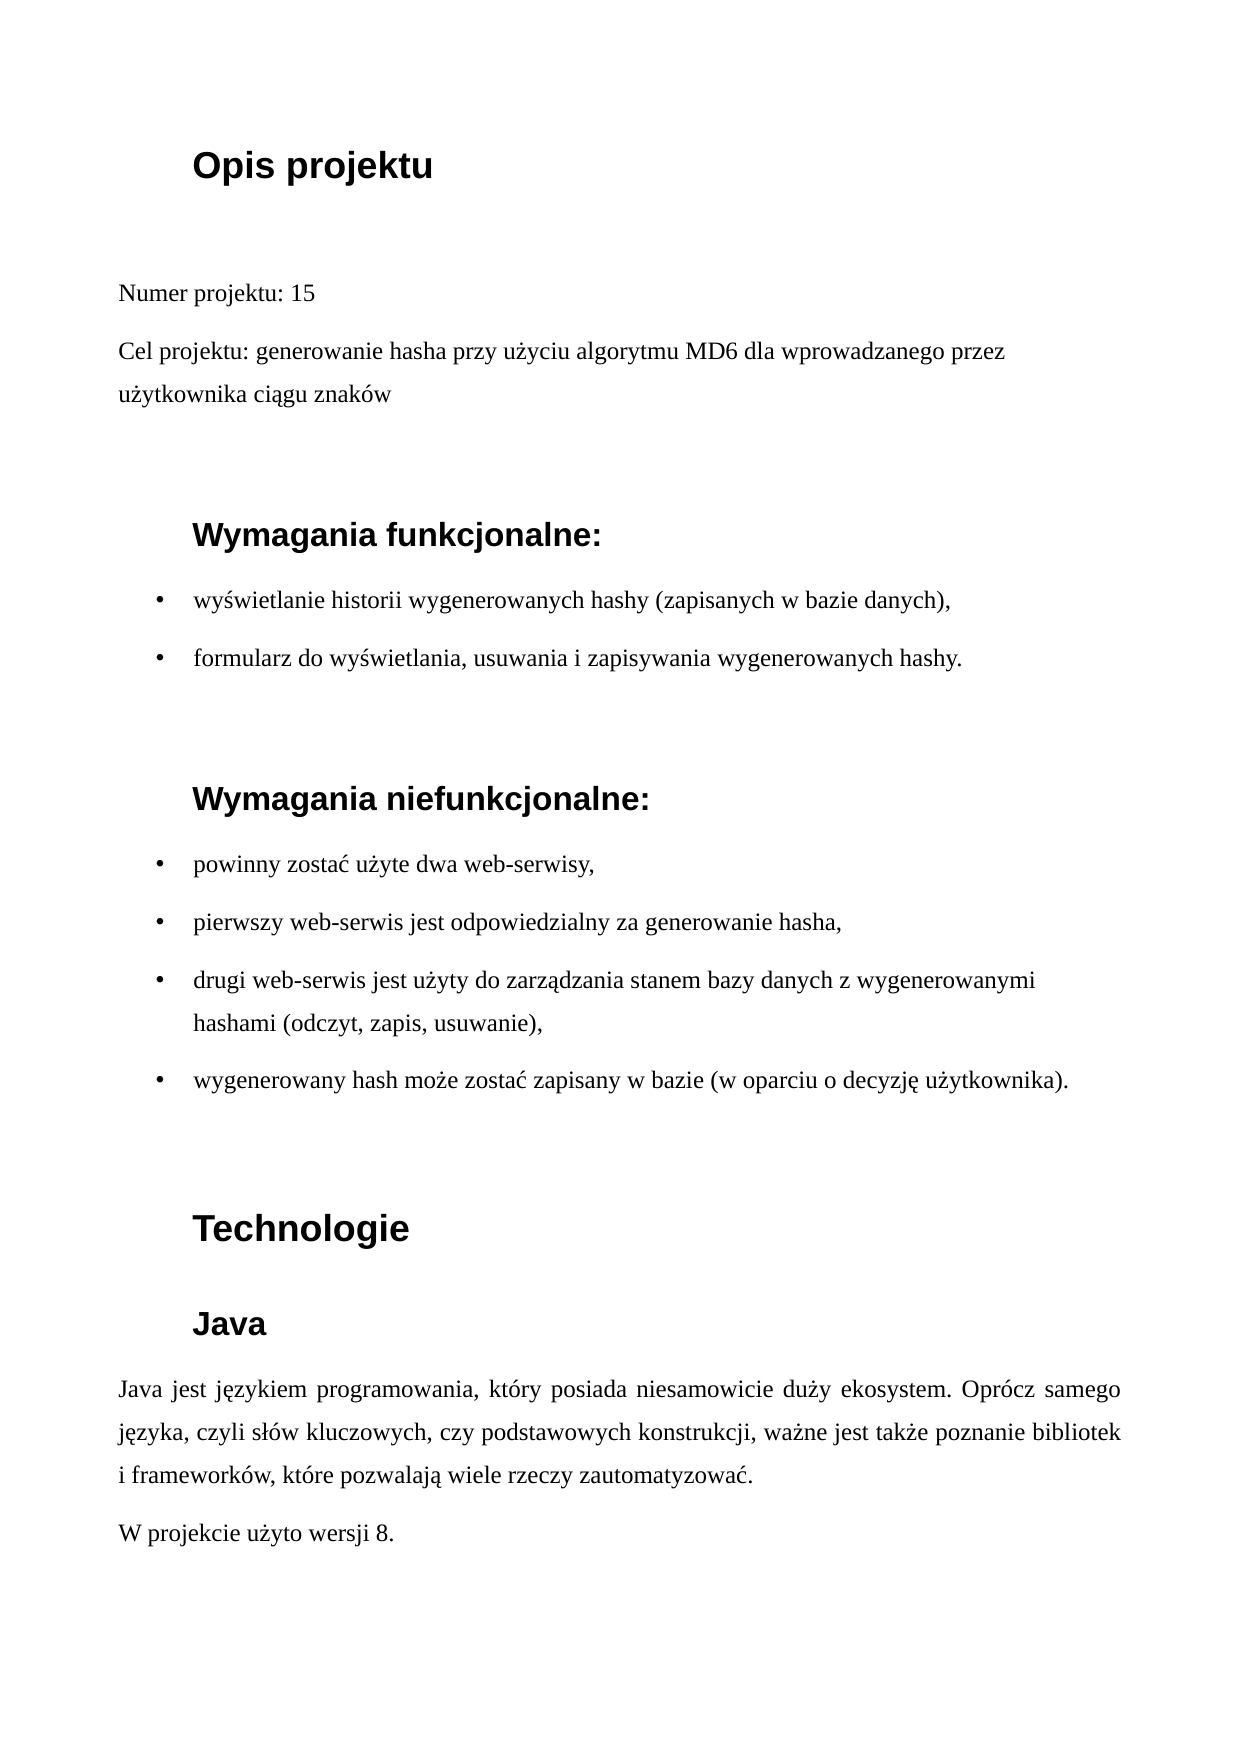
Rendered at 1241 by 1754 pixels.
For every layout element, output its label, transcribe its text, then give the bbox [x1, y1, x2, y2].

list wygenerowany hash może zostać zapisany w bazie (w oparciu o decyzję użytkownika). [156, 1066, 1122, 1094]
list powinny zostać użyte dwa web-serwisy, [156, 849, 1122, 878]
text W projekcie użyto wersji 8. [118, 1518, 1122, 1547]
subtitle Java [118, 1304, 1122, 1342]
subtitle Opis projektu [118, 143, 1122, 186]
subtitle Technologie [118, 1206, 1122, 1249]
text Cel projektu: generowanie hasha przy użyciu algorytmu MD6 dla wprowadzanego przez użytkownika ciągu znaków [118, 336, 1122, 408]
list drugi web-serwis jest użyty do zarządzania stanem bazy danych z wygenerowanymi hashami (odczyt, zapis, usuwanie), [156, 965, 1122, 1037]
subtitle Wymagania niefunkcjonalne: [118, 779, 1122, 818]
text Numer projektu: 15 [118, 278, 1122, 307]
list pierwszy web-serwis jest odpowiedzialny za generowanie hasha, [156, 907, 1122, 936]
text Java jest językiem programowania, który posiada niesamowicie duży ekosystem. Oprócz samego języka, czyli słów kluczowych, czy podstawowych konstrukcji, ważne jest także poznanie bibliotek i frameworków, które pozwalają wiele rzeczy zautomatyzować. [118, 1374, 1122, 1489]
list formularz do wyświetlania, usuwania i zapisywania wygenerowanych hashy. [156, 643, 1122, 672]
list wyświetlanie historii wygenerowanych hashy (zapisanych w bazie danych), [156, 585, 1122, 614]
subtitle Wymagania funkcjonalne: [118, 515, 1122, 553]
